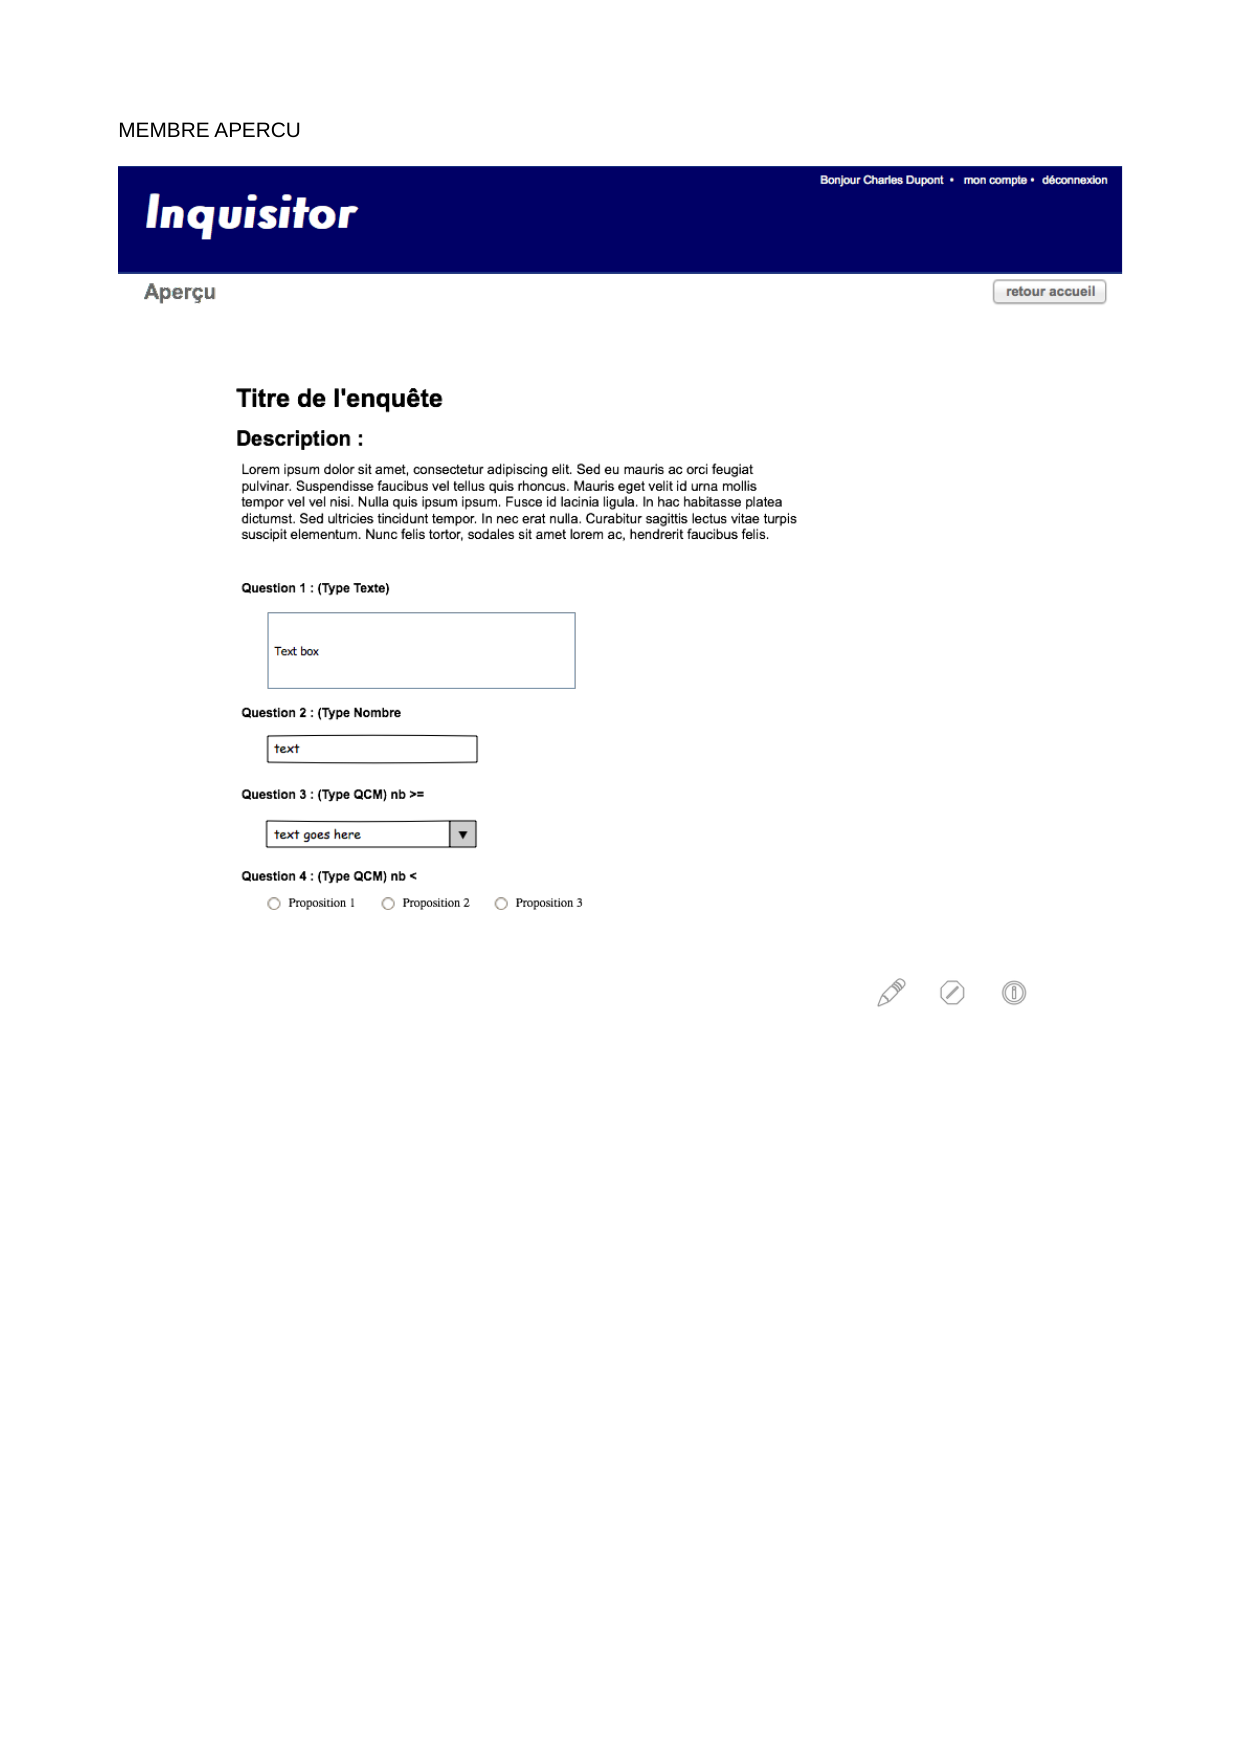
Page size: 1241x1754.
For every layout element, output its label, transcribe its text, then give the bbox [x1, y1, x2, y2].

text MEMBRE APERCU [118, 118, 1122, 142]
picture [118, 166, 1123, 1108]
